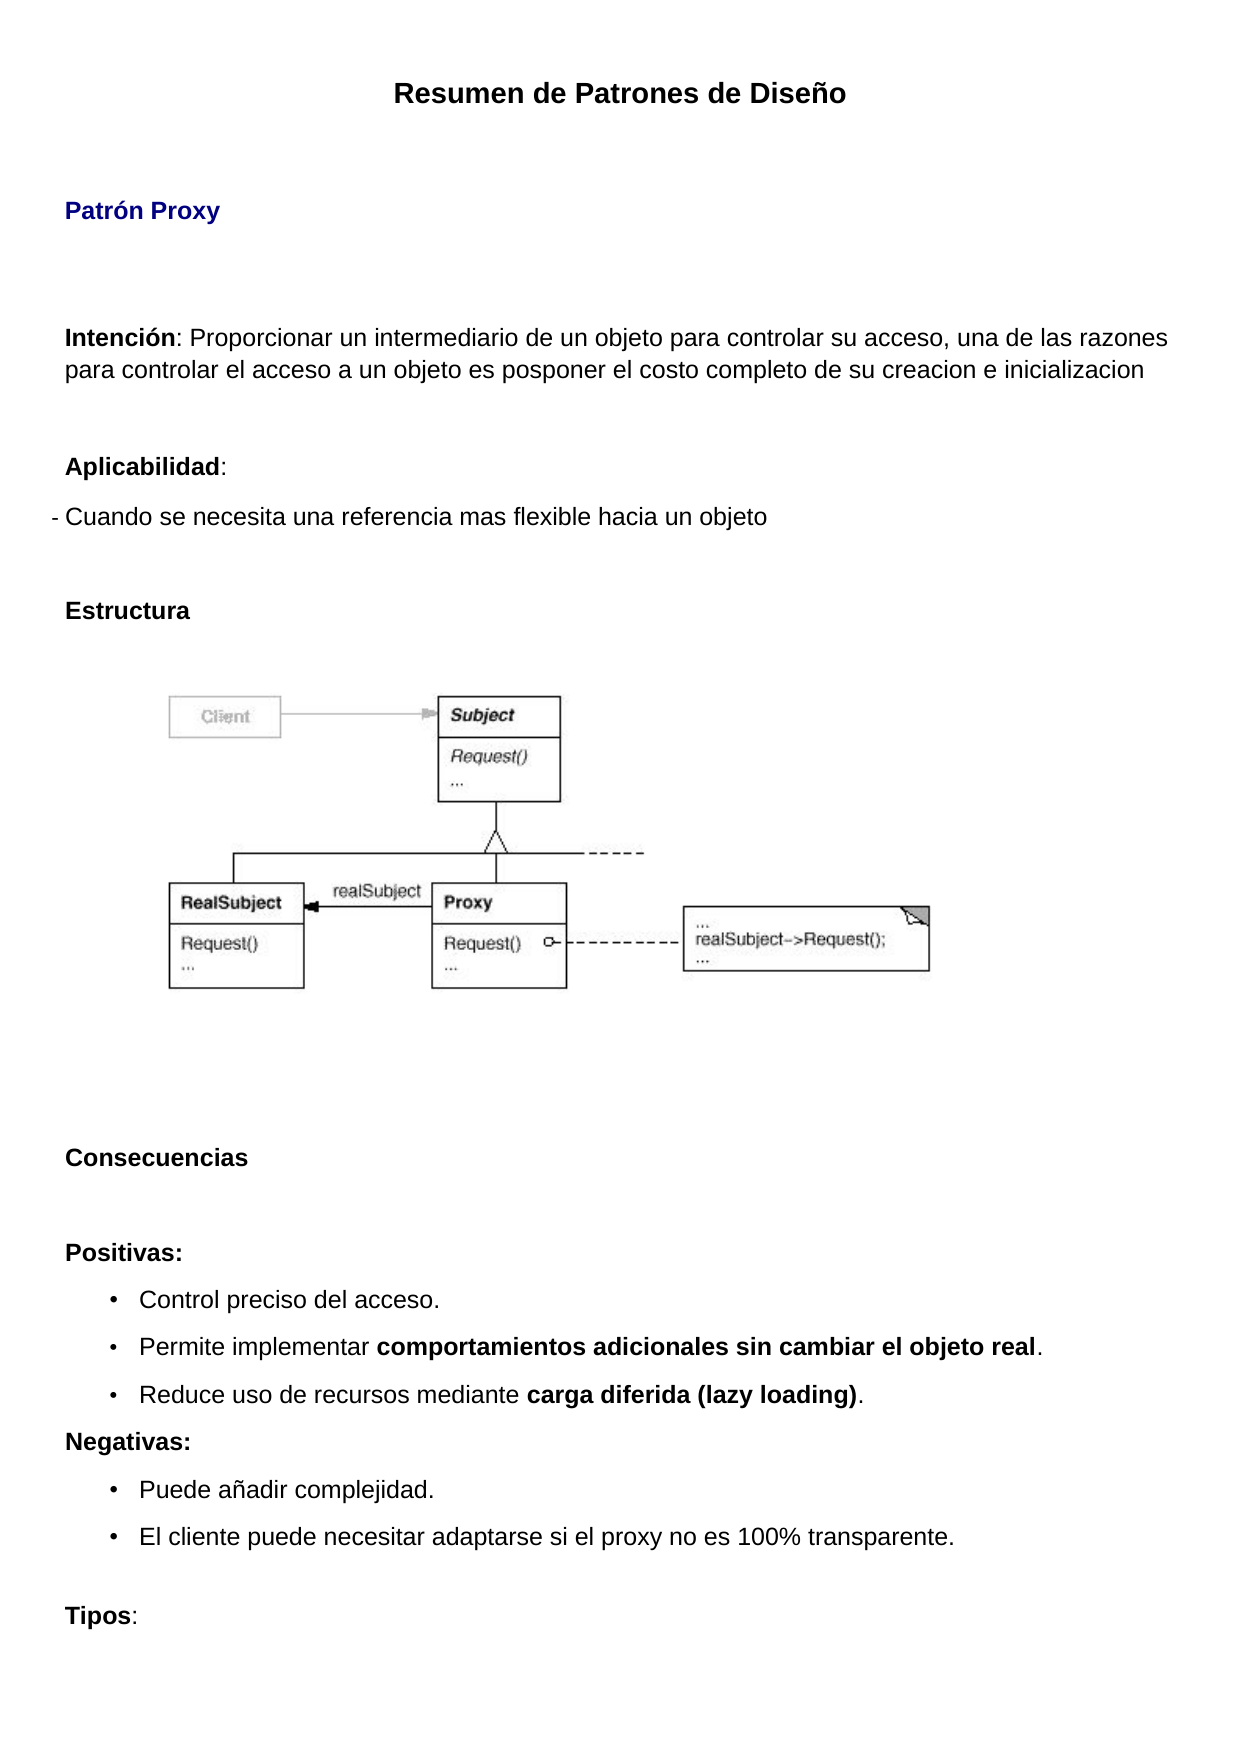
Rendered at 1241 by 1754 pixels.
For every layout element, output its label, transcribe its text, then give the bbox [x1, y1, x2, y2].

picture [119, 668, 963, 1022]
list Reduce uso de recursos mediante carga diferida (lazy loading). [109, 1380, 1175, 1408]
subtitle Patrón Proxy [64, 196, 1175, 225]
list Puede añadir complejidad. [109, 1474, 1175, 1503]
list Cuando se necesita una referencia mas flexible hacia un objeto Estructura [51, 501, 1175, 625]
text Negativas: [65, 1427, 1175, 1456]
text Intención: Proporcionar un intermediario de un objeto para controlar su acceso, una de las razones para controlar el acceso a un objeto es posponer el costo completo de su creacion e inicializacion [64, 323, 1175, 383]
list Control preciso del acceso. [109, 1285, 1175, 1314]
text Aplicabilidad: [64, 452, 1175, 480]
list El cliente puede necesitar adaptarse si el proxy no es 100% transparente. [109, 1522, 1175, 1551]
text Consecuencias [65, 1143, 1175, 1171]
text Tipos: [64, 1569, 1175, 1630]
text Positivas: [65, 1237, 1175, 1266]
list Permite implementar comportamientos adicionales sin cambiar el objeto real. [109, 1332, 1175, 1361]
